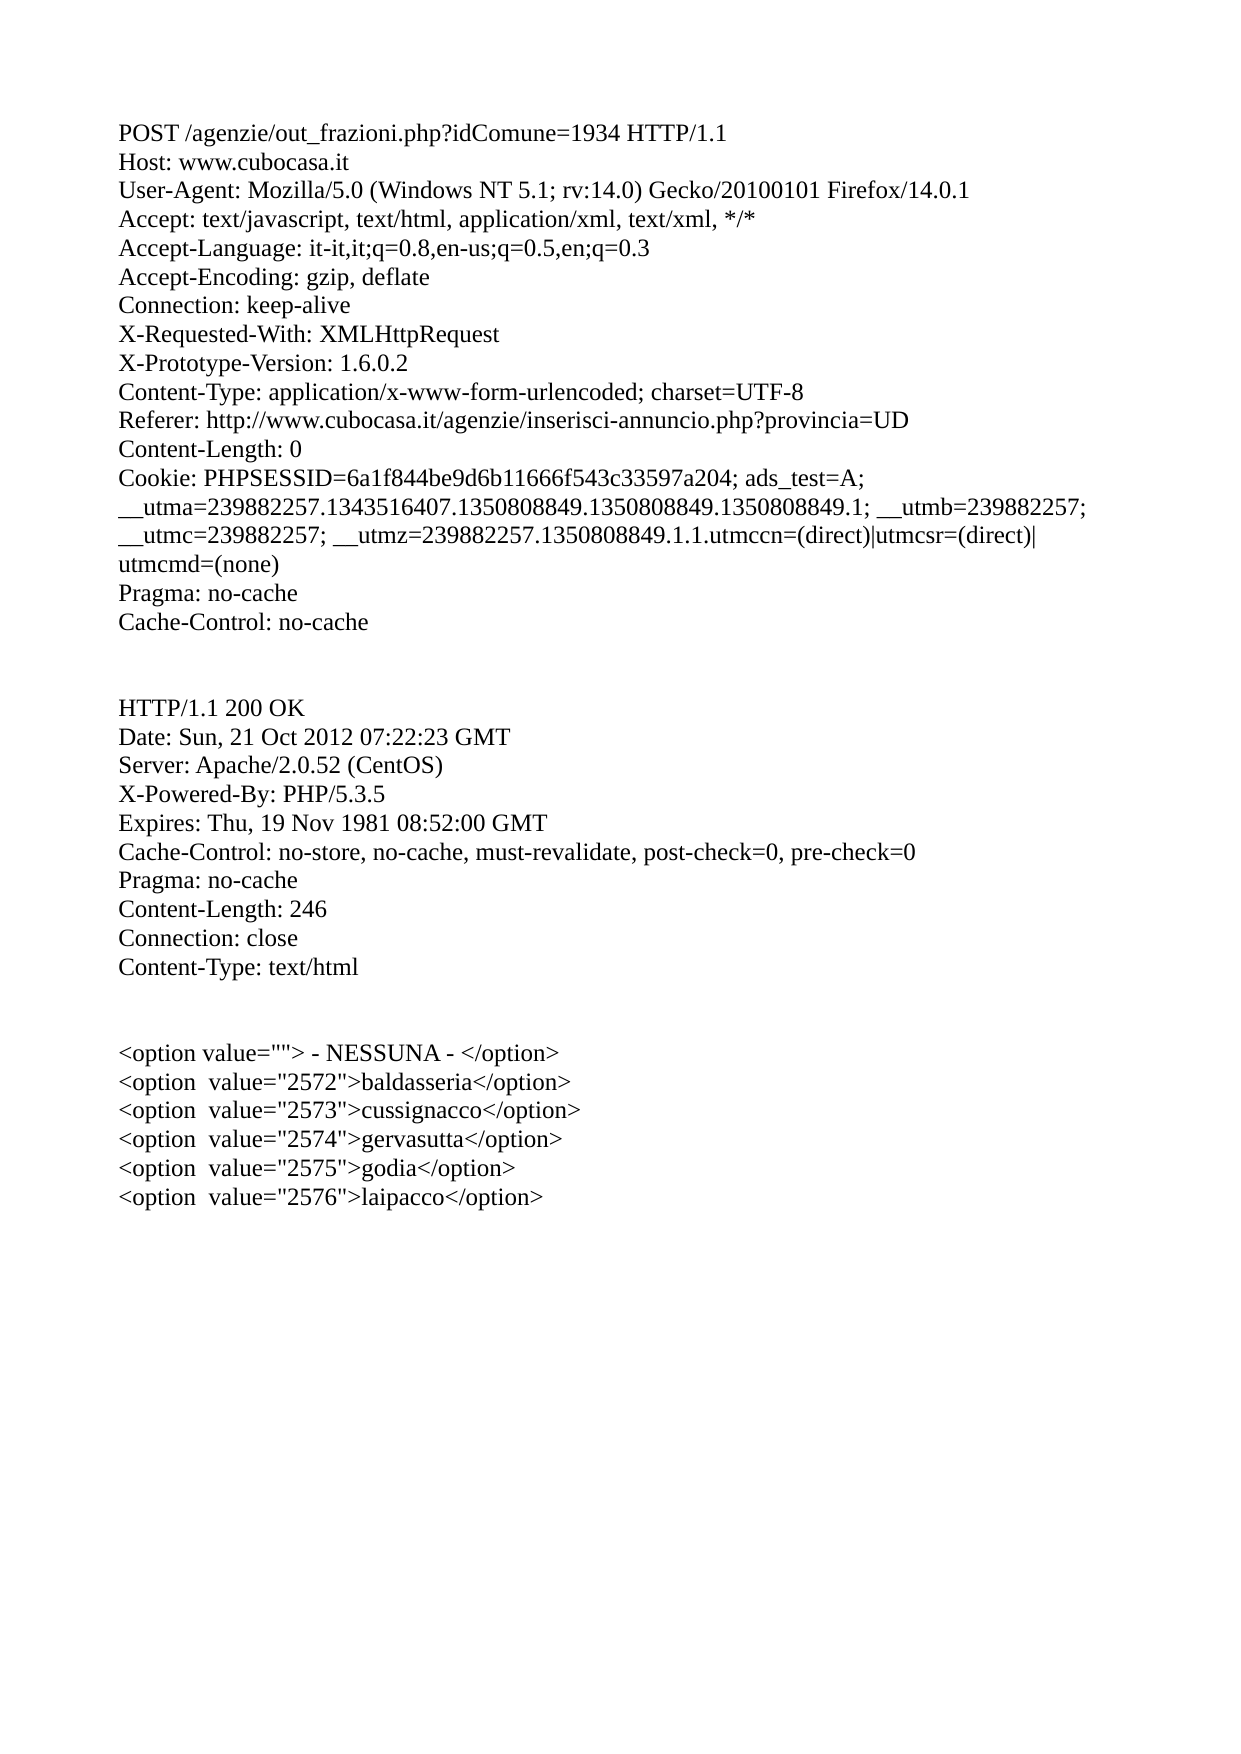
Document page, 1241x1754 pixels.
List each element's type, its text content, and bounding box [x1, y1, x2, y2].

text Cookie: PHPSESSID=6a1f844be9d6b11666f543c33597a204; ads_test=A; __utma=239882257.1343516407.1350808849.1350808849.1350808849.1; __utmb=239882257; __utmc=239882257; __utmz=239882257.1350808849.1.1.utmccn=(direct)|utmcsr=(direct)|utmcmd=(none) [118, 463, 1122, 578]
text Host: www.cubocasa.it [118, 147, 1122, 176]
text X-Powered-By: PHP/5.3.5 [118, 779, 1122, 808]
text Pragma: no-cache [118, 866, 1122, 894]
text Expires: Thu, 19 Nov 1981 08:52:00 GMT [118, 808, 1122, 837]
text X-Prototype-Version: 1.6.0.2 [118, 348, 1122, 377]
text Cache-Control: no-cache [118, 607, 1122, 636]
text User-Agent: Mozilla/5.0 (Windows NT 5.1; rv:14.0) Gecko/20100101 Firefox/14.0.1 [118, 176, 1122, 204]
text Content-Type: text/html [118, 952, 1122, 981]
text Accept-Language: it-it,it;q=0.8,en-us;q=0.5,en;q=0.3 [118, 233, 1122, 262]
text Referer: http://www.cubocasa.it/agenzie/inserisci-annuncio.php?provincia=UD [118, 406, 1122, 434]
text Content-Type: application/x-www-form-urlencoded; charset=UTF-8 [118, 377, 1122, 406]
text HTTP/1.1 200 OK [118, 693, 1122, 722]
text Pragma: no-cache [118, 578, 1122, 607]
text Content-Length: 246 [118, 894, 1122, 923]
text <option value=""> - NESSUNA - </option> <option value="2572">baldasseria</option> <option value="2573">cussignacco</option> <option value="2574">gervasutta</option> <option value="2575">godia</option> <option value="2576">laipacco</option> [118, 1038, 1122, 1239]
text Connection: keep-alive [118, 291, 1122, 319]
text Cache-Control: no-store, no-cache, must-revalidate, post-check=0, pre-check=0 [118, 837, 1122, 866]
text X-Requested-With: XMLHttpRequest [118, 319, 1122, 348]
text Content-Length: 0 [118, 434, 1122, 463]
text Date: Sun, 21 Oct 2012 07:22:23 GMT [118, 722, 1122, 751]
text POST /agenzie/out_frazioni.php?idComune=1934 HTTP/1.1 [118, 118, 1122, 147]
text Server: Apache/2.0.52 (CentOS) [118, 751, 1122, 779]
text Connection: close [118, 923, 1122, 952]
text Accept: text/javascript, text/html, application/xml, text/xml, */* [118, 204, 1122, 233]
text Accept-Encoding: gzip, deflate [118, 262, 1122, 291]
